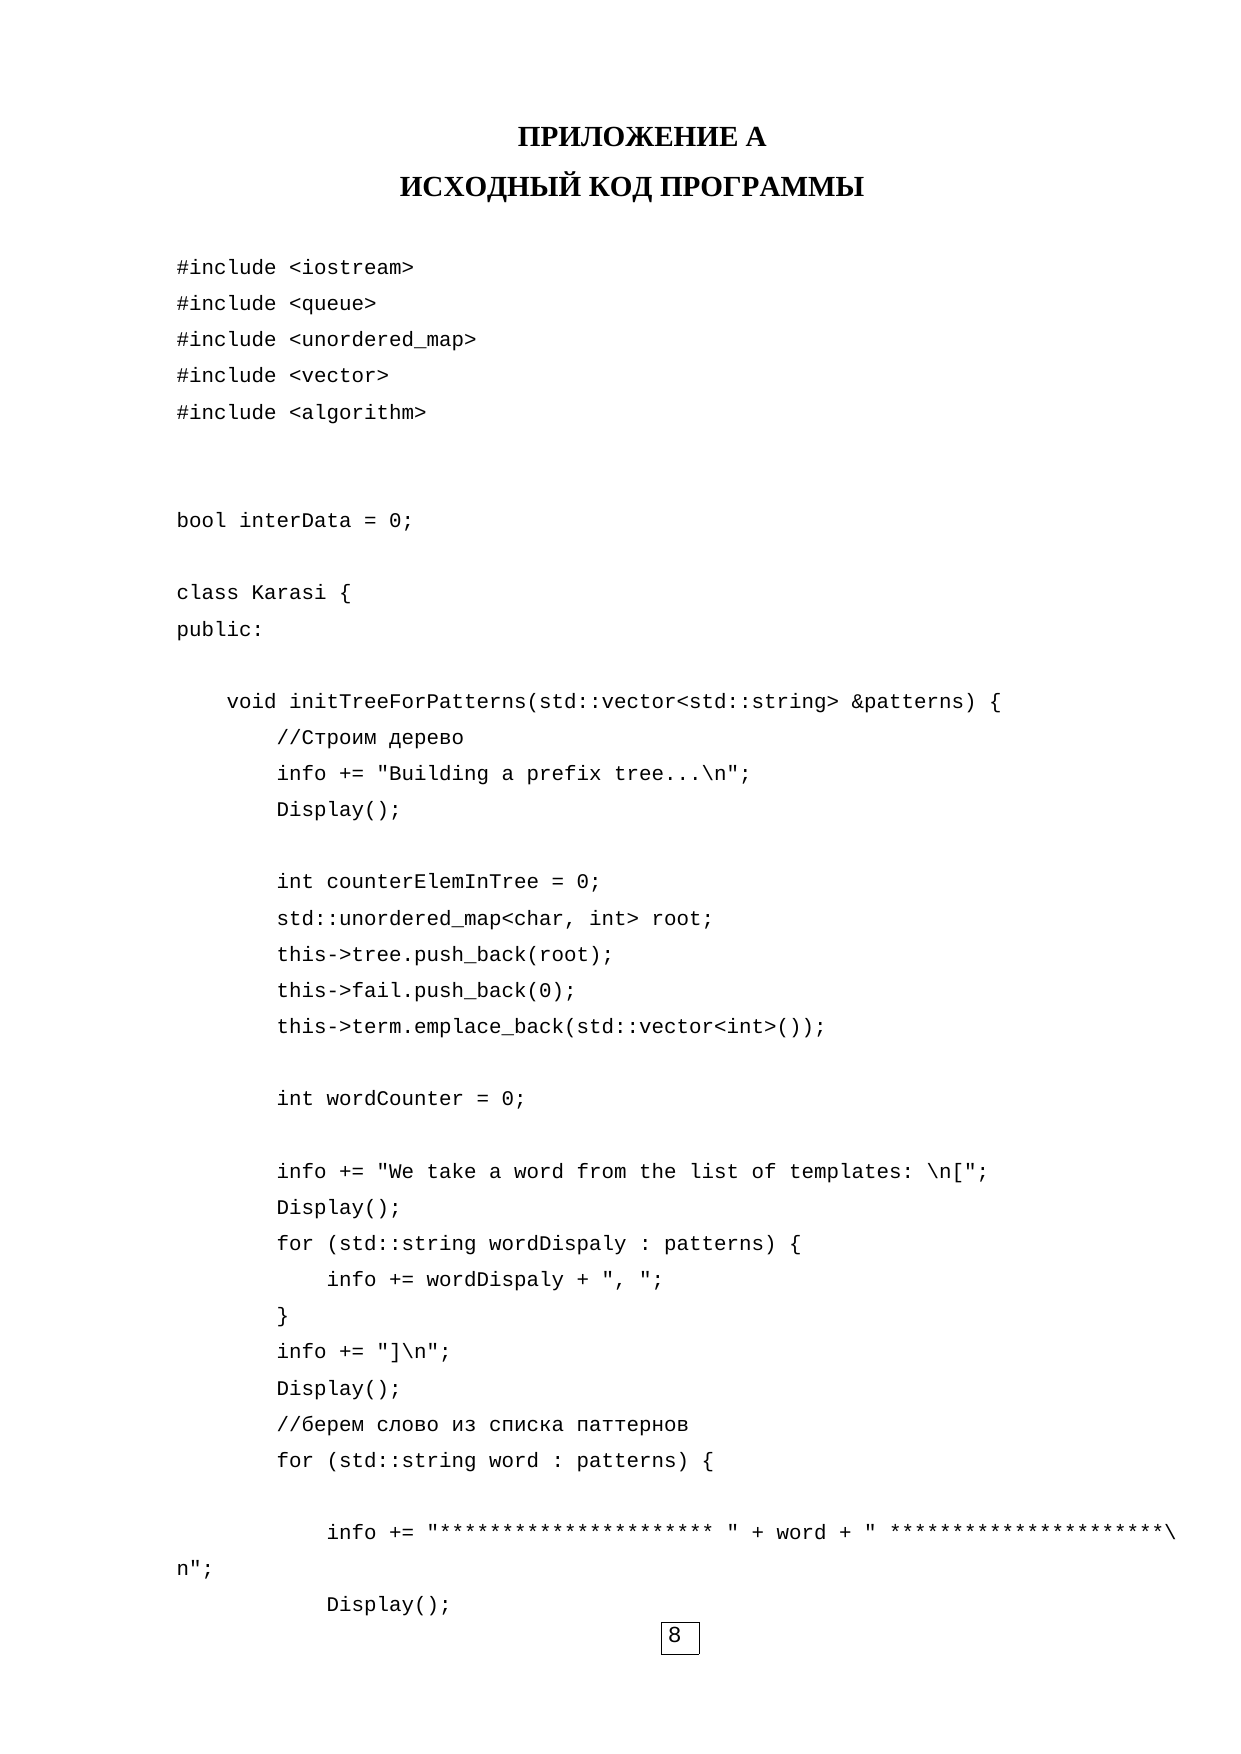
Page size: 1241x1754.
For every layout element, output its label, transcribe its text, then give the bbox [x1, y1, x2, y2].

text info += wordDispaly + ", "; [176, 1269, 1196, 1293]
text #include <vector> [176, 366, 1196, 389]
text class Karasi { [176, 582, 1196, 606]
text for (std::string word : patterns) { [176, 1450, 1196, 1473]
text #include <algorithm> [176, 402, 1196, 425]
text info += "Building a prefix tree...\n"; [176, 763, 1196, 787]
text Display(); [176, 1197, 1196, 1221]
text } [176, 1305, 1196, 1329]
text Display(); [176, 1378, 1196, 1401]
text int wordCounter = 0; [176, 1088, 1196, 1112]
text std::unordered_map<char, int> root; [176, 908, 1196, 931]
text Display(); [176, 799, 1196, 823]
text bool interData = 0; [176, 510, 1196, 534]
text this->fail.push_back(0); [176, 980, 1196, 1004]
text for (std::string wordDispaly : patterns) { [176, 1233, 1196, 1257]
text this->tree.push_back(root); [176, 944, 1196, 967]
text info += "]\n"; [176, 1341, 1196, 1365]
text //Строим дерево [176, 727, 1196, 751]
text #include <unordered_map> [176, 329, 1196, 353]
text int counterElemInTree = 0; [176, 872, 1196, 895]
text public: [176, 618, 1196, 642]
text info += "********************** " + word + " **********************\n"; [176, 1522, 1196, 1582]
text //берем слово из списка паттернов [176, 1414, 1196, 1437]
text info += "We take a word from the list of templates: \n["; [176, 1161, 1196, 1184]
subtitle ПРИЛОЖЕНИЕ А ИСХОДНЫЙ КОД ПРОГРАММЫ [399, 119, 865, 203]
text this->term.emplace_back(std::vector<int>()); [176, 1016, 1196, 1040]
text #include <queue> [176, 293, 1196, 317]
text Display(); [176, 1594, 1196, 1618]
text #include <iostream> [176, 257, 1196, 281]
text void initTreeForPatterns(std::vector<std::string> &patterns) { [176, 691, 1196, 714]
